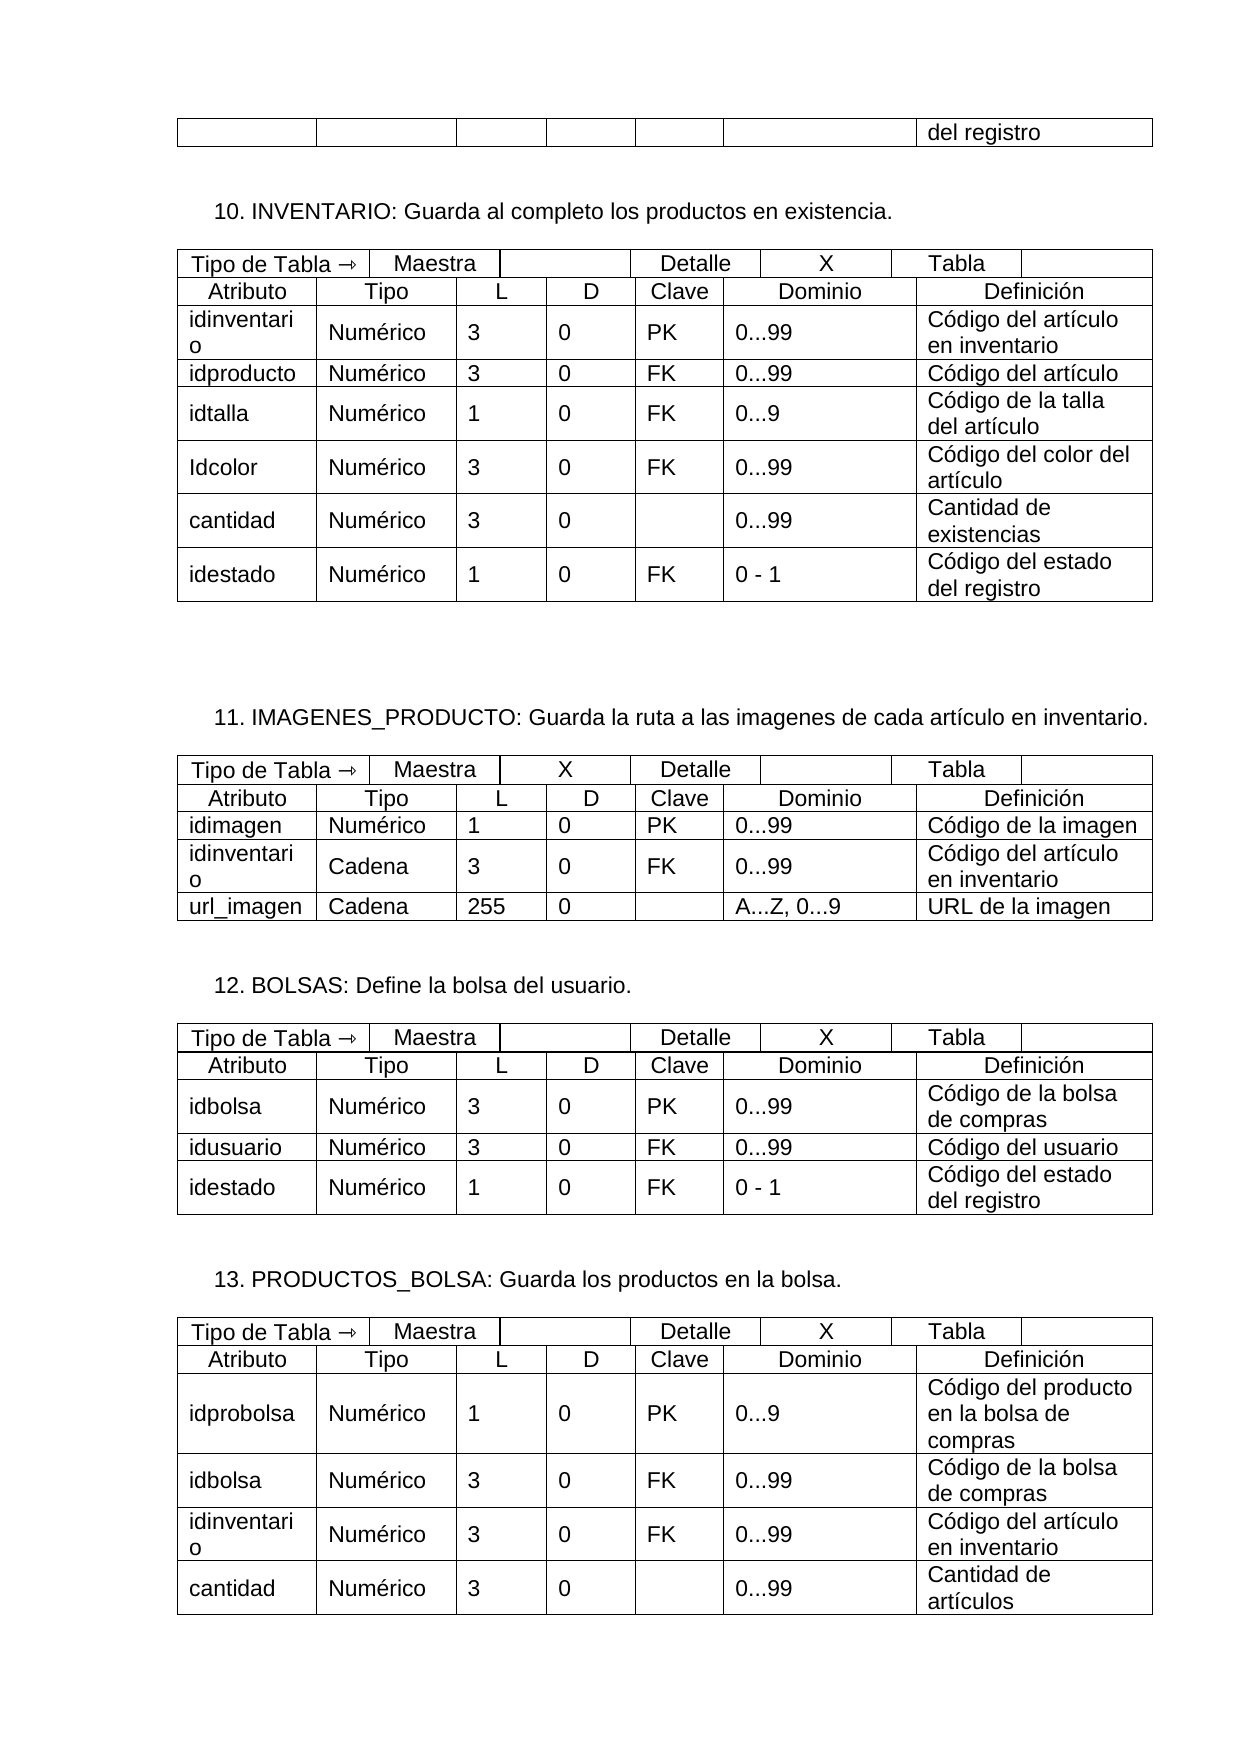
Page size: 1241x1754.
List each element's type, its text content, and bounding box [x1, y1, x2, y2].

table_header Maestra [370, 1318, 499, 1345]
table_cell Código del artículo [917, 360, 1152, 386]
table_cell url_imagen [178, 893, 316, 919]
table_cell idinventario [178, 840, 316, 892]
table_cell 0 [547, 812, 635, 838]
table_cell Código del color del artículo [917, 441, 1152, 493]
table_header X [761, 1024, 891, 1051]
table_cell 3 [457, 1561, 546, 1614]
table_cell [636, 1561, 723, 1614]
table_cell Cantidad de artículos [917, 1561, 1152, 1614]
table_cell Numérico [317, 1374, 456, 1453]
table_cell 0 [547, 441, 635, 493]
table_cell idbolsa [178, 1080, 316, 1132]
table_cell 0...99 [724, 441, 916, 493]
table_cell 0...99 [724, 840, 916, 892]
table_cell L [457, 278, 546, 305]
table_header Tabla [892, 1024, 1021, 1051]
table_cell Código de la bolsa de compras [917, 1454, 1152, 1507]
table_cell 0...99 [724, 1454, 916, 1507]
table_cell Código de la bolsa de compras [917, 1080, 1152, 1132]
table_cell 0 [547, 360, 635, 386]
table_cell 0 [547, 1508, 635, 1560]
table_cell 0 [547, 893, 635, 919]
table_cell Numérico [317, 1134, 456, 1160]
table_cell idestado [178, 548, 316, 601]
table_cell 3 [457, 1508, 546, 1560]
table_cell D [547, 278, 635, 305]
table_cell 3 [457, 840, 546, 892]
table_cell A...Z, 0...9 [724, 893, 916, 919]
table_cell idusuario [178, 1134, 316, 1160]
table_cell L [457, 1346, 546, 1373]
table_cell [636, 893, 723, 919]
table_cell FK [636, 548, 723, 601]
table_cell L [457, 785, 546, 811]
table_cell Numérico [317, 1080, 456, 1132]
table_header Tipo de Tabla ⇾ [178, 1318, 369, 1345]
table_cell 0 [547, 548, 635, 601]
table_cell 3 [457, 441, 546, 493]
table_header Tipo de Tabla ⇾ [178, 1024, 369, 1051]
list INVENTARIO: Guarda al completo los productos en existencia. [213, 198, 1152, 224]
table_cell 0 [547, 1161, 635, 1214]
table_cell Código de la imagen [917, 812, 1152, 838]
table_cell Numérico [317, 387, 456, 439]
table_cell 0...99 [724, 1508, 916, 1560]
table_cell cantidad [178, 494, 316, 547]
table_cell FK [636, 1134, 723, 1160]
table_header [501, 250, 630, 277]
table_header Tabla [892, 250, 1021, 277]
table_cell idimagen [178, 812, 316, 838]
table_cell Dominio [724, 1346, 916, 1373]
table_cell Numérico [317, 360, 456, 386]
table_cell 3 [457, 360, 546, 386]
table_cell Numérico [317, 1561, 456, 1614]
list PRODUCTOS_BOLSA: Guarda los productos en la bolsa. [213, 1266, 1152, 1292]
table_cell Numérico [317, 306, 456, 358]
table_cell Código del estado del registro [917, 548, 1152, 601]
table_cell Numérico [317, 1161, 456, 1214]
table_cell PK [636, 1080, 723, 1132]
list BOLSAS: Define la bolsa del usuario. [213, 972, 1152, 998]
table_cell [636, 494, 723, 547]
table_cell FK [636, 360, 723, 386]
table_header Detalle [631, 756, 760, 784]
table_cell Código del estado del registro [917, 1161, 1152, 1214]
table_cell Clave [636, 1346, 723, 1373]
table_cell Dominio [724, 1053, 916, 1079]
table_cell Tipo [317, 278, 456, 305]
table_cell Definición [917, 1346, 1152, 1373]
table_cell [457, 119, 546, 146]
table_header Detalle [631, 1024, 760, 1051]
table_header [761, 756, 891, 784]
table_cell [317, 119, 456, 146]
table_header Detalle [631, 250, 760, 277]
table_header [1022, 756, 1152, 784]
table_cell 0...99 [724, 1561, 916, 1614]
table_cell Numérico [317, 548, 456, 601]
table_cell PK [636, 306, 723, 358]
table_header [1022, 1318, 1152, 1345]
table_cell 0...99 [724, 812, 916, 838]
table_cell 3 [457, 306, 546, 358]
table_cell 0...99 [724, 306, 916, 358]
table_cell Atributo [178, 1053, 316, 1079]
table_cell L [457, 1053, 546, 1079]
table_cell Tipo [317, 785, 456, 811]
table_cell Numérico [317, 494, 456, 547]
table_cell 3 [457, 494, 546, 547]
table_cell FK [636, 441, 723, 493]
table_cell FK [636, 1508, 723, 1560]
table_cell idinventario [178, 1508, 316, 1560]
table_cell 0 [547, 306, 635, 358]
table_cell PK [636, 812, 723, 838]
table_cell Código del artículo en inventario [917, 306, 1152, 358]
table_cell Dominio [724, 785, 916, 811]
table_cell idinventario [178, 306, 316, 358]
table_cell 1 [457, 1161, 546, 1214]
table_cell 0...99 [724, 360, 916, 386]
table_cell idtalla [178, 387, 316, 439]
table_header X [761, 250, 891, 277]
table_cell 0 [547, 387, 635, 439]
table_header Maestra [370, 756, 499, 784]
table_cell Código del producto en la bolsa de compras [917, 1374, 1152, 1453]
table_cell [178, 119, 316, 146]
table_cell 0 - 1 [724, 548, 916, 601]
table_cell D [547, 1346, 635, 1373]
table_cell 1 [457, 1374, 546, 1453]
table_cell FK [636, 1161, 723, 1214]
table_cell 1 [457, 387, 546, 439]
table_cell 0 [547, 1134, 635, 1160]
table_cell D [547, 785, 635, 811]
table_cell cantidad [178, 1561, 316, 1614]
table_cell Código del artículo en inventario [917, 1508, 1152, 1560]
table_cell D [547, 1053, 635, 1079]
table_cell Atributo [178, 785, 316, 811]
table_header X [761, 1318, 891, 1345]
table_cell Idcolor [178, 441, 316, 493]
table_cell Numérico [317, 812, 456, 838]
table_cell 3 [457, 1454, 546, 1507]
table_cell Código del usuario [917, 1134, 1152, 1160]
table_cell del registro [917, 119, 1152, 146]
table_header Maestra [370, 250, 499, 277]
table_cell 0 [547, 1561, 635, 1614]
table_cell 255 [457, 893, 546, 919]
table_cell 0...99 [724, 1134, 916, 1160]
table_cell Tipo [317, 1346, 456, 1373]
table_cell 0 [547, 1454, 635, 1507]
table_header Maestra [370, 1024, 499, 1051]
table_cell Clave [636, 1053, 723, 1079]
table_cell idbolsa [178, 1454, 316, 1507]
table_cell Cantidad de existencias [917, 494, 1152, 547]
table_header [501, 1024, 630, 1051]
table_header [1022, 1024, 1152, 1051]
table_cell 0 [547, 1374, 635, 1453]
table_cell 0...9 [724, 1374, 916, 1453]
table_cell Numérico [317, 1508, 456, 1560]
table_cell 0...99 [724, 494, 916, 547]
table_header [501, 1318, 630, 1345]
table_cell 3 [457, 1080, 546, 1132]
table_cell Clave [636, 278, 723, 305]
table_header Tabla [892, 756, 1021, 784]
list IMAGENES_PRODUCTO: Guarda la ruta a las imagenes de cada artículo en inventario. [213, 704, 1152, 730]
table_header Tabla [892, 1318, 1021, 1345]
table_cell Cadena [317, 840, 456, 892]
table_cell 1 [457, 812, 546, 838]
table_cell 0...99 [724, 1080, 916, 1132]
table_cell 0 [547, 840, 635, 892]
table_cell idprobolsa [178, 1374, 316, 1453]
table_cell [636, 119, 723, 146]
table_header Tipo de Tabla ⇾ [178, 756, 369, 784]
table_cell Tipo [317, 1053, 456, 1079]
table_cell Definición [917, 1053, 1152, 1079]
table_header Detalle [631, 1318, 760, 1345]
table_cell FK [636, 387, 723, 439]
table_cell FK [636, 840, 723, 892]
table_cell [724, 119, 916, 146]
table_cell 0 [547, 494, 635, 547]
table_cell 0...9 [724, 387, 916, 439]
table_cell FK [636, 1454, 723, 1507]
table_cell Definición [917, 278, 1152, 305]
table_cell PK [636, 1374, 723, 1453]
table_cell Numérico [317, 1454, 456, 1507]
table_cell Clave [636, 785, 723, 811]
table_cell [547, 119, 635, 146]
table_cell idproducto [178, 360, 316, 386]
table_cell 1 [457, 548, 546, 601]
table_cell 0 [547, 1080, 635, 1132]
table_cell 0 - 1 [724, 1161, 916, 1214]
table_cell Código del artículo en inventario [917, 840, 1152, 892]
table_cell Atributo [178, 278, 316, 305]
table_cell Dominio [724, 278, 916, 305]
table_header Tipo de Tabla ⇾ [178, 250, 369, 277]
table_cell Definición [917, 785, 1152, 811]
table_cell Código de la talla del artículo [917, 387, 1152, 439]
table_cell Atributo [178, 1346, 316, 1373]
table_header [1022, 250, 1152, 277]
table_header X [501, 756, 630, 784]
table_cell Numérico [317, 441, 456, 493]
table_cell idestado [178, 1161, 316, 1214]
table_cell URL de la imagen [917, 893, 1152, 919]
table_cell 3 [457, 1134, 546, 1160]
table_cell Cadena [317, 893, 456, 919]
